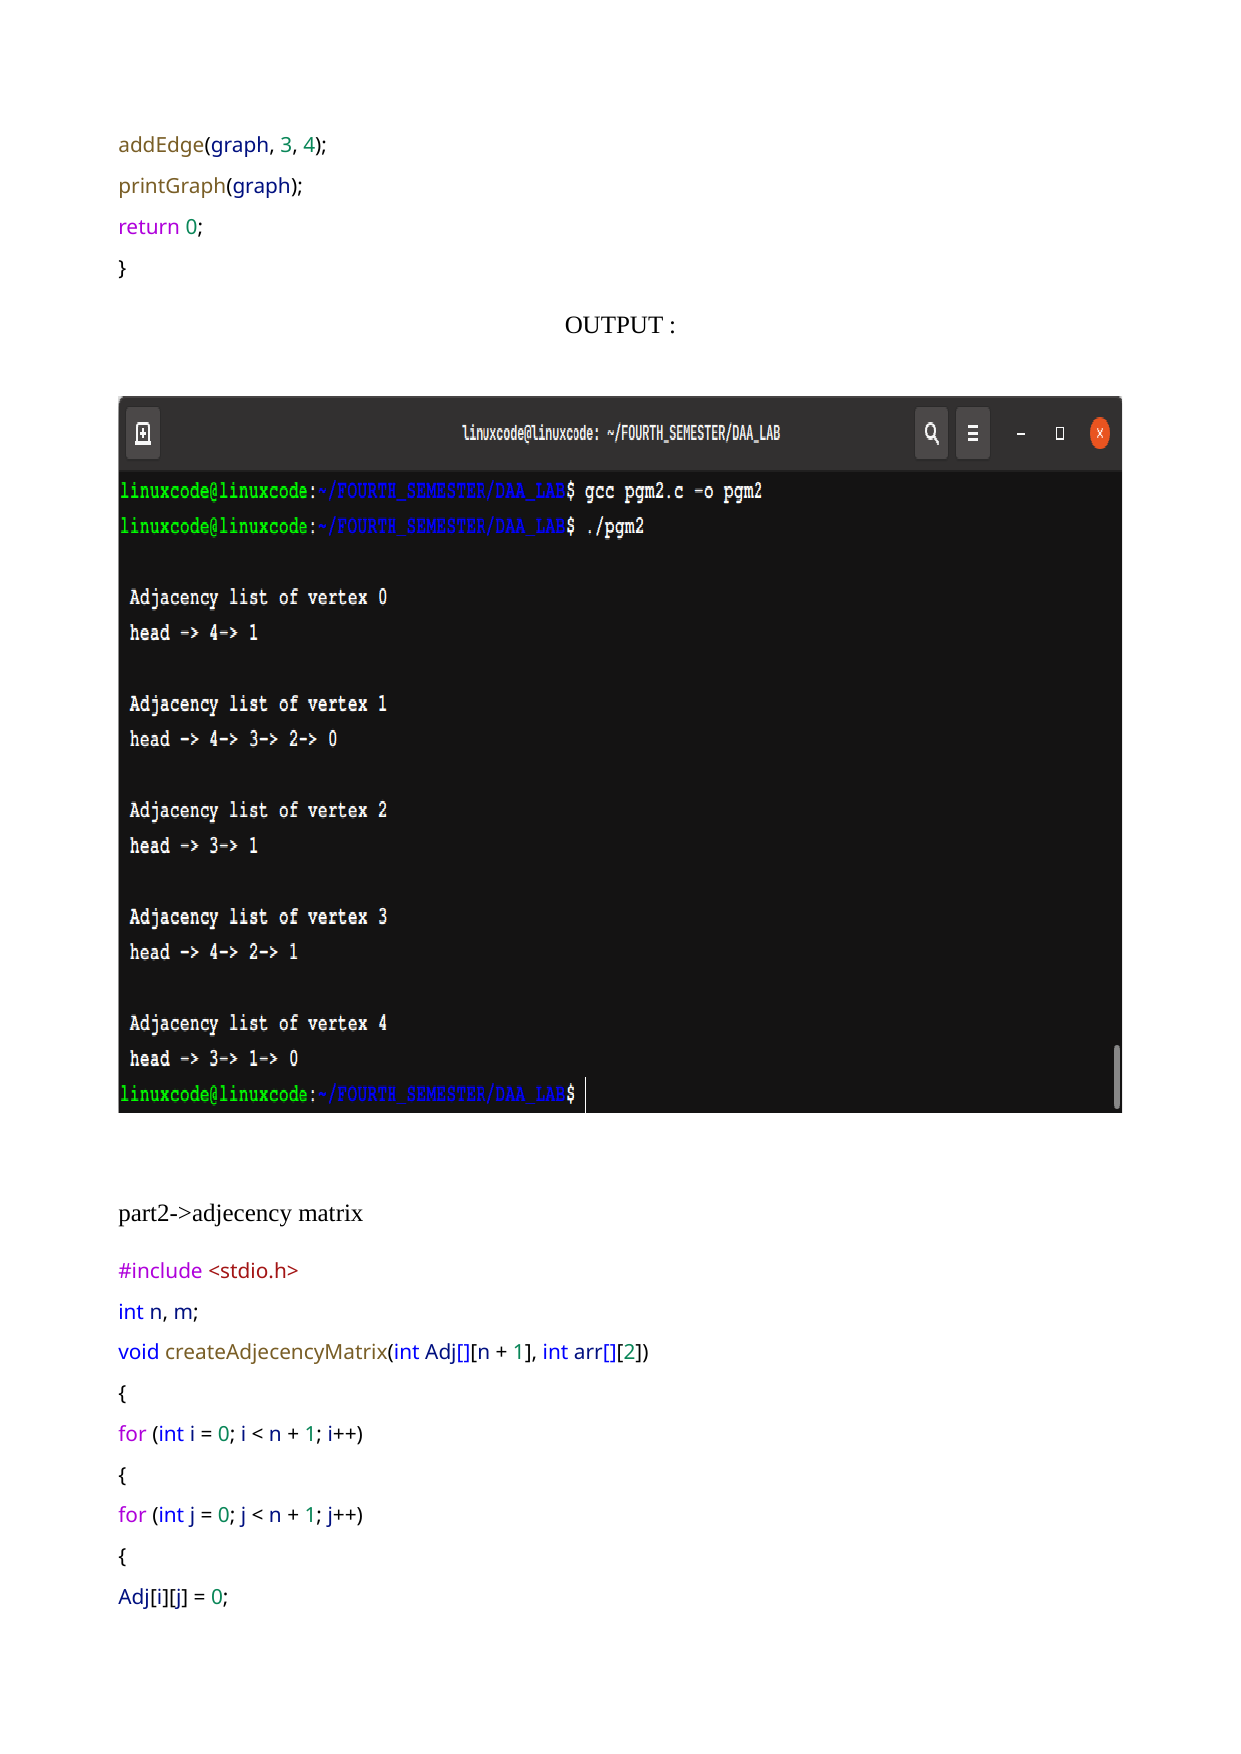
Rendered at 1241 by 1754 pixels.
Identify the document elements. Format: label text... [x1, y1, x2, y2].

text printGraph(graph); [118, 159, 1122, 199]
text for (int i = 0; i < n + 1; i++) [118, 1407, 1122, 1447]
text addEdge(graph, 3, 4); [118, 118, 1122, 159]
text int n, m; [118, 1284, 1122, 1325]
text Adj[i][j] = 0; [118, 1569, 1122, 1610]
text { [118, 1529, 1122, 1569]
text return 0; [118, 199, 1122, 240]
text { [118, 1366, 1122, 1407]
text { [118, 1447, 1122, 1488]
text OUTPUT : [118, 310, 1122, 338]
text #include <stdio.h> [118, 1256, 1122, 1284]
text } [118, 240, 1122, 281]
text for (int j = 0; j < n + 1; j++) [118, 1488, 1122, 1529]
text void createAdjecencyMatrix(int Adj[][n + 1], int arr[][2]) [118, 1325, 1122, 1366]
text part2->adjecency matrix [118, 1198, 1122, 1227]
picture [118, 396, 1123, 1113]
